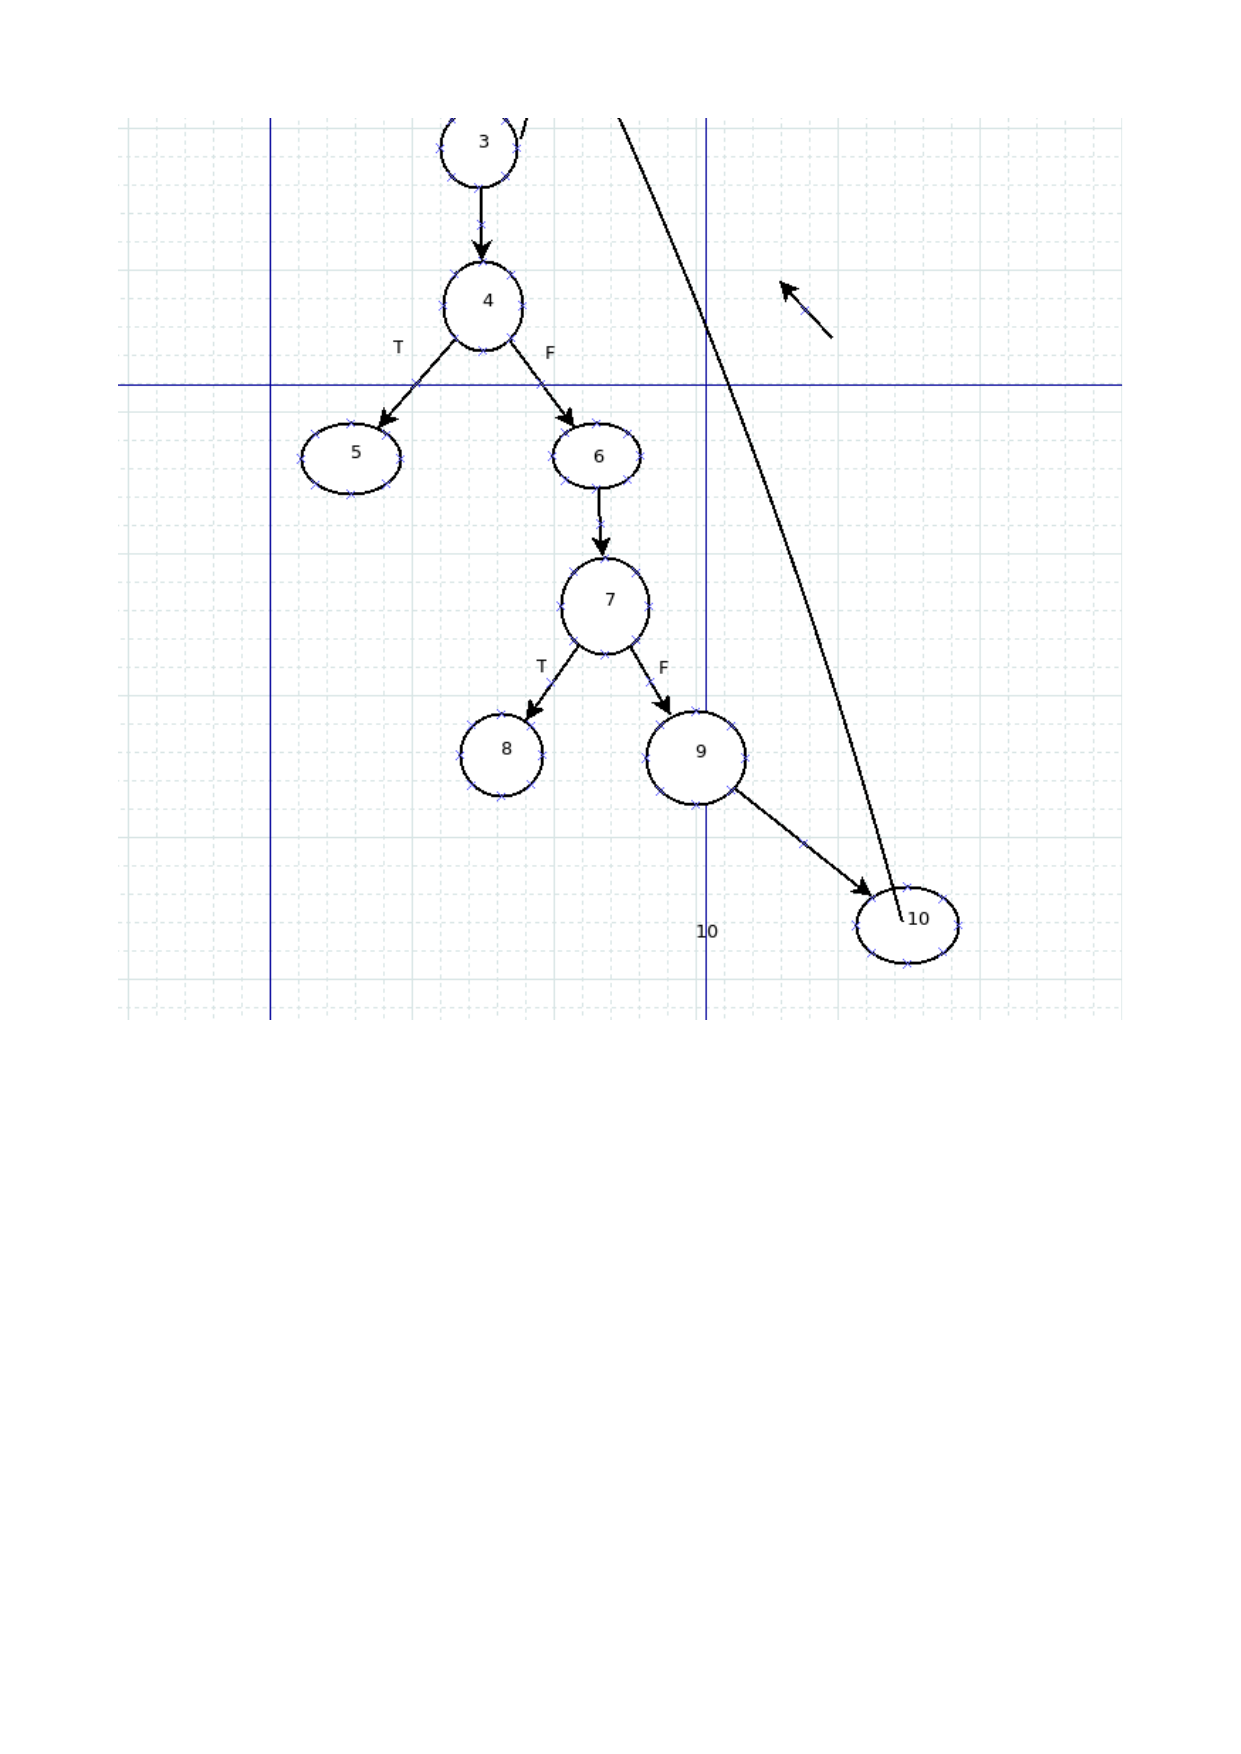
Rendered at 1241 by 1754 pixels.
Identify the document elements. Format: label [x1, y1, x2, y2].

picture [118, 118, 1123, 1020]
